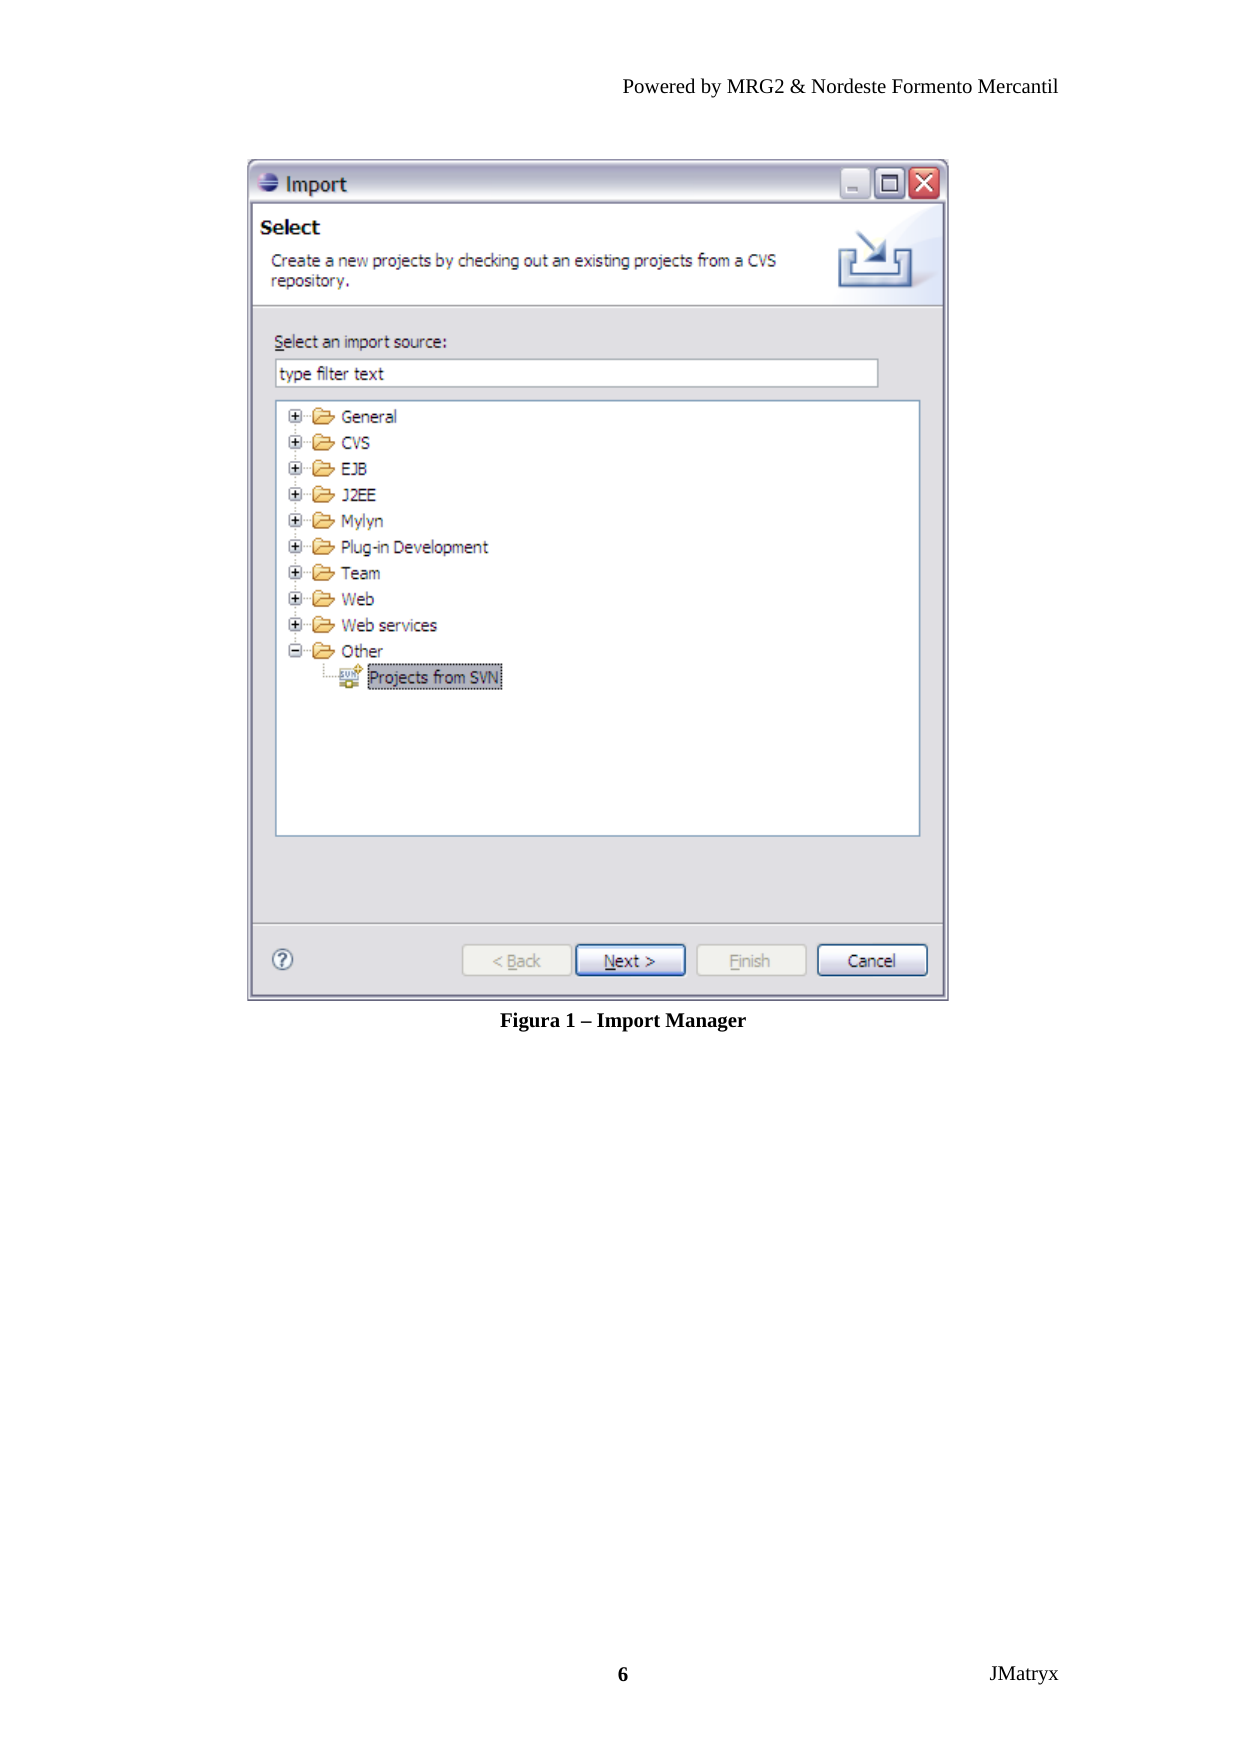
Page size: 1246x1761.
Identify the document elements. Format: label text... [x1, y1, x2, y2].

picture [247, 159, 949, 1001]
text Figura 1 – Import Manager [187, 1009, 1059, 1032]
